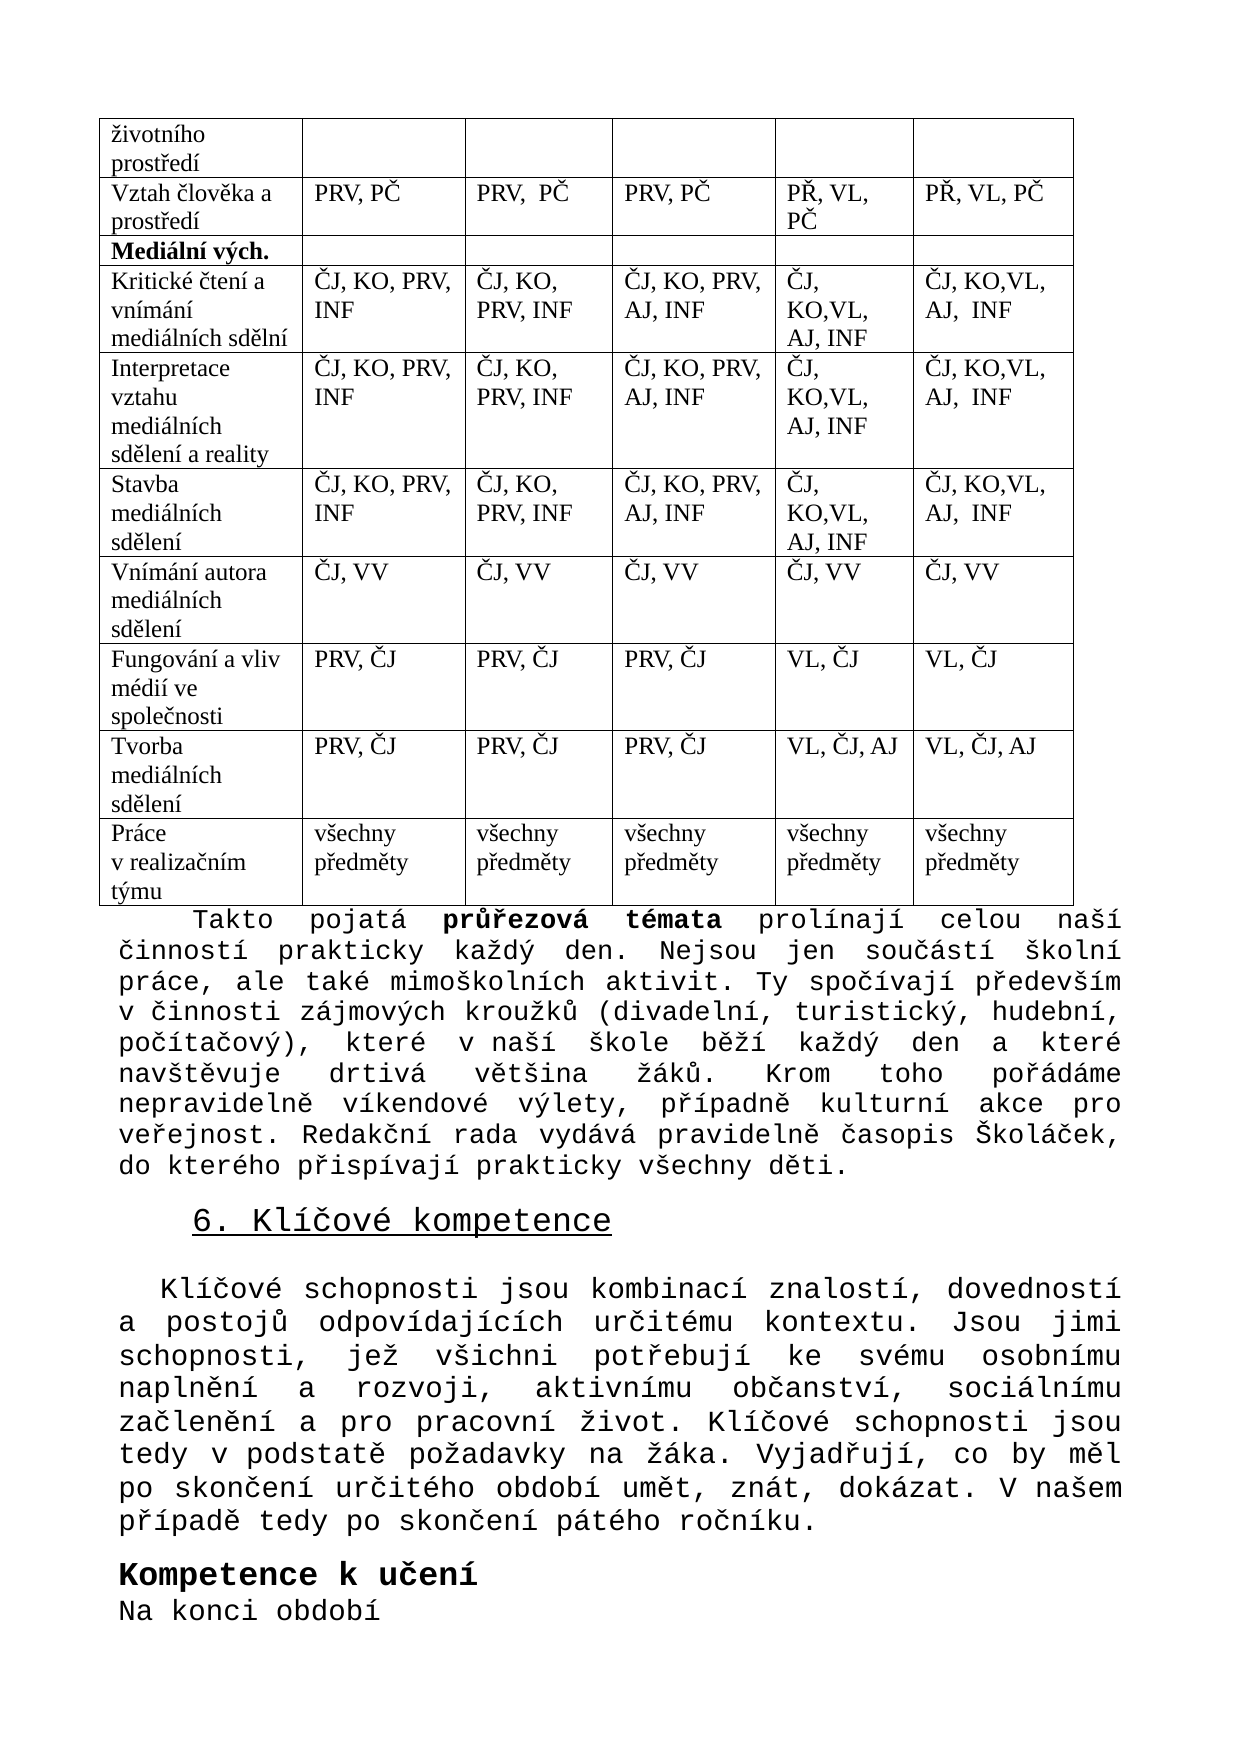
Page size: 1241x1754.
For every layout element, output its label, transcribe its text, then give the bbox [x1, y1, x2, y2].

table_cell ČJ, KO, PRV, INF [466, 266, 612, 352]
table_cell ČJ, KO,VL, AJ, INF [914, 469, 1073, 556]
table_cell ČJ, VV [613, 557, 775, 643]
table_cell VL, ČJ [776, 644, 913, 730]
text Takto pojatá průřezová témata prolínají celou naší činností prakticky každý den. Nejsou jen součástí školní práce, ale také mimoškolních aktivit. Ty spočívají především v činnosti zájmových kroužků (divadelní, turistický, hudební, počítačový), které v naší škole běží každý den a které navštěvuje drtivá většina žáků. Krom toho pořádáme nepravidelně víkendové výlety, případně kulturní akce pro veřejnost. Redakční rada vydává pravidelně časopis Školáček, do kterého přispívají prakticky všechny děti. [118, 906, 1122, 1182]
table_cell ČJ, VV [914, 557, 1073, 643]
table_cell Mediální vých. [100, 236, 302, 265]
table_cell [914, 236, 1073, 265]
table_cell ČJ, KO,VL, AJ, INF [914, 266, 1073, 352]
table_cell ČJ, KO,VL, AJ, INF [776, 469, 913, 556]
table_cell [914, 119, 1073, 177]
table_cell ČJ, KO, PRV, INF [466, 469, 612, 556]
subtitle 6. Klíčové kompetence [192, 1203, 1122, 1241]
table_cell PRV, PČ [466, 178, 612, 235]
table_cell všechny předměty [613, 819, 775, 905]
table_cell Vztah člověka a prostředí [100, 178, 302, 235]
table_cell Stavba mediálních sdělení [100, 469, 302, 556]
table_cell [776, 119, 913, 177]
table_cell ČJ, KO, PRV, INF [303, 469, 465, 556]
table_cell Fungování a vliv médií ve společnosti [100, 644, 302, 730]
table_cell všechny předměty [776, 819, 913, 905]
table_cell PŘ, VL, PČ [914, 178, 1073, 235]
table_cell ČJ, KO,VL, AJ, INF [776, 266, 913, 352]
table_cell ČJ, KO, PRV, AJ, INF [613, 353, 775, 468]
table_cell Kritické čtení a vnímání mediálních sdělní [100, 266, 302, 352]
table_cell PRV, ČJ [466, 731, 612, 817]
table_cell [776, 236, 913, 265]
table_cell ČJ, VV [303, 557, 465, 643]
table_cell ČJ, VV [776, 557, 913, 643]
table_cell VL, ČJ [914, 644, 1073, 730]
table_cell ČJ, KO,VL, AJ, INF [776, 353, 913, 468]
table_cell [303, 119, 465, 177]
table_cell všechny předměty [914, 819, 1073, 905]
table_cell [613, 119, 775, 177]
table_cell ČJ, KO,VL, AJ, INF [914, 353, 1073, 468]
table_cell všechny předměty [466, 819, 612, 905]
table_cell PRV, ČJ [613, 731, 775, 817]
table_cell Práce v realizačním týmu [100, 819, 302, 905]
table_cell [466, 236, 612, 265]
table_cell ČJ, KO, PRV, AJ, INF [613, 469, 775, 556]
table_cell ČJ, VV [466, 557, 612, 643]
table_cell Vnímání autora mediálních sdělení [100, 557, 302, 643]
table_cell [613, 236, 775, 265]
table_cell [466, 119, 612, 177]
table_cell Tvorba mediálních sdělení [100, 731, 302, 817]
table_cell PRV, ČJ [303, 644, 465, 730]
subtitle Klíčové schopnosti jsou kombinací znalostí, dovedností a postojů odpovídajících určitému kontextu. Jsou jimi schopnosti, jež všichni potřebují ke svému osobnímu naplnění a rozvoji, aktivnímu občanství, sociálnímu začlenění a pro pracovní život. Klíčové schopnosti jsou tedy v podstatě požadavky na žáka. Vyjadřují, co by měl po skončení určitého období umět, znát, dokázat. V našem případě tedy po skončení pátého ročníku. [118, 1274, 1122, 1539]
table_cell VL, ČJ, AJ [914, 731, 1073, 817]
table_cell PRV, PČ [613, 178, 775, 235]
table_cell PRV, PČ [303, 178, 465, 235]
table_cell PRV, ČJ [613, 644, 775, 730]
table_cell ČJ, KO, PRV, INF [303, 266, 465, 352]
table_cell ČJ, KO, PRV, INF [303, 353, 465, 468]
text Na konci období [118, 1596, 1122, 1629]
subtitle Kompetence k učení [118, 1558, 1122, 1596]
table_cell [303, 236, 465, 265]
table_cell PRV, ČJ [303, 731, 465, 817]
table_cell PŘ, VL, PČ [776, 178, 913, 235]
table_cell PRV, ČJ [466, 644, 612, 730]
table_cell ČJ, KO, PRV, AJ, INF [613, 266, 775, 352]
table_cell ČJ, KO, PRV, INF [466, 353, 612, 468]
table_cell všechny předměty [303, 819, 465, 905]
table_cell Interpretace vztahu mediálních sdělení a reality [100, 353, 302, 468]
table_cell VL, ČJ, AJ [776, 731, 913, 817]
table_cell životního prostředí [100, 119, 302, 177]
